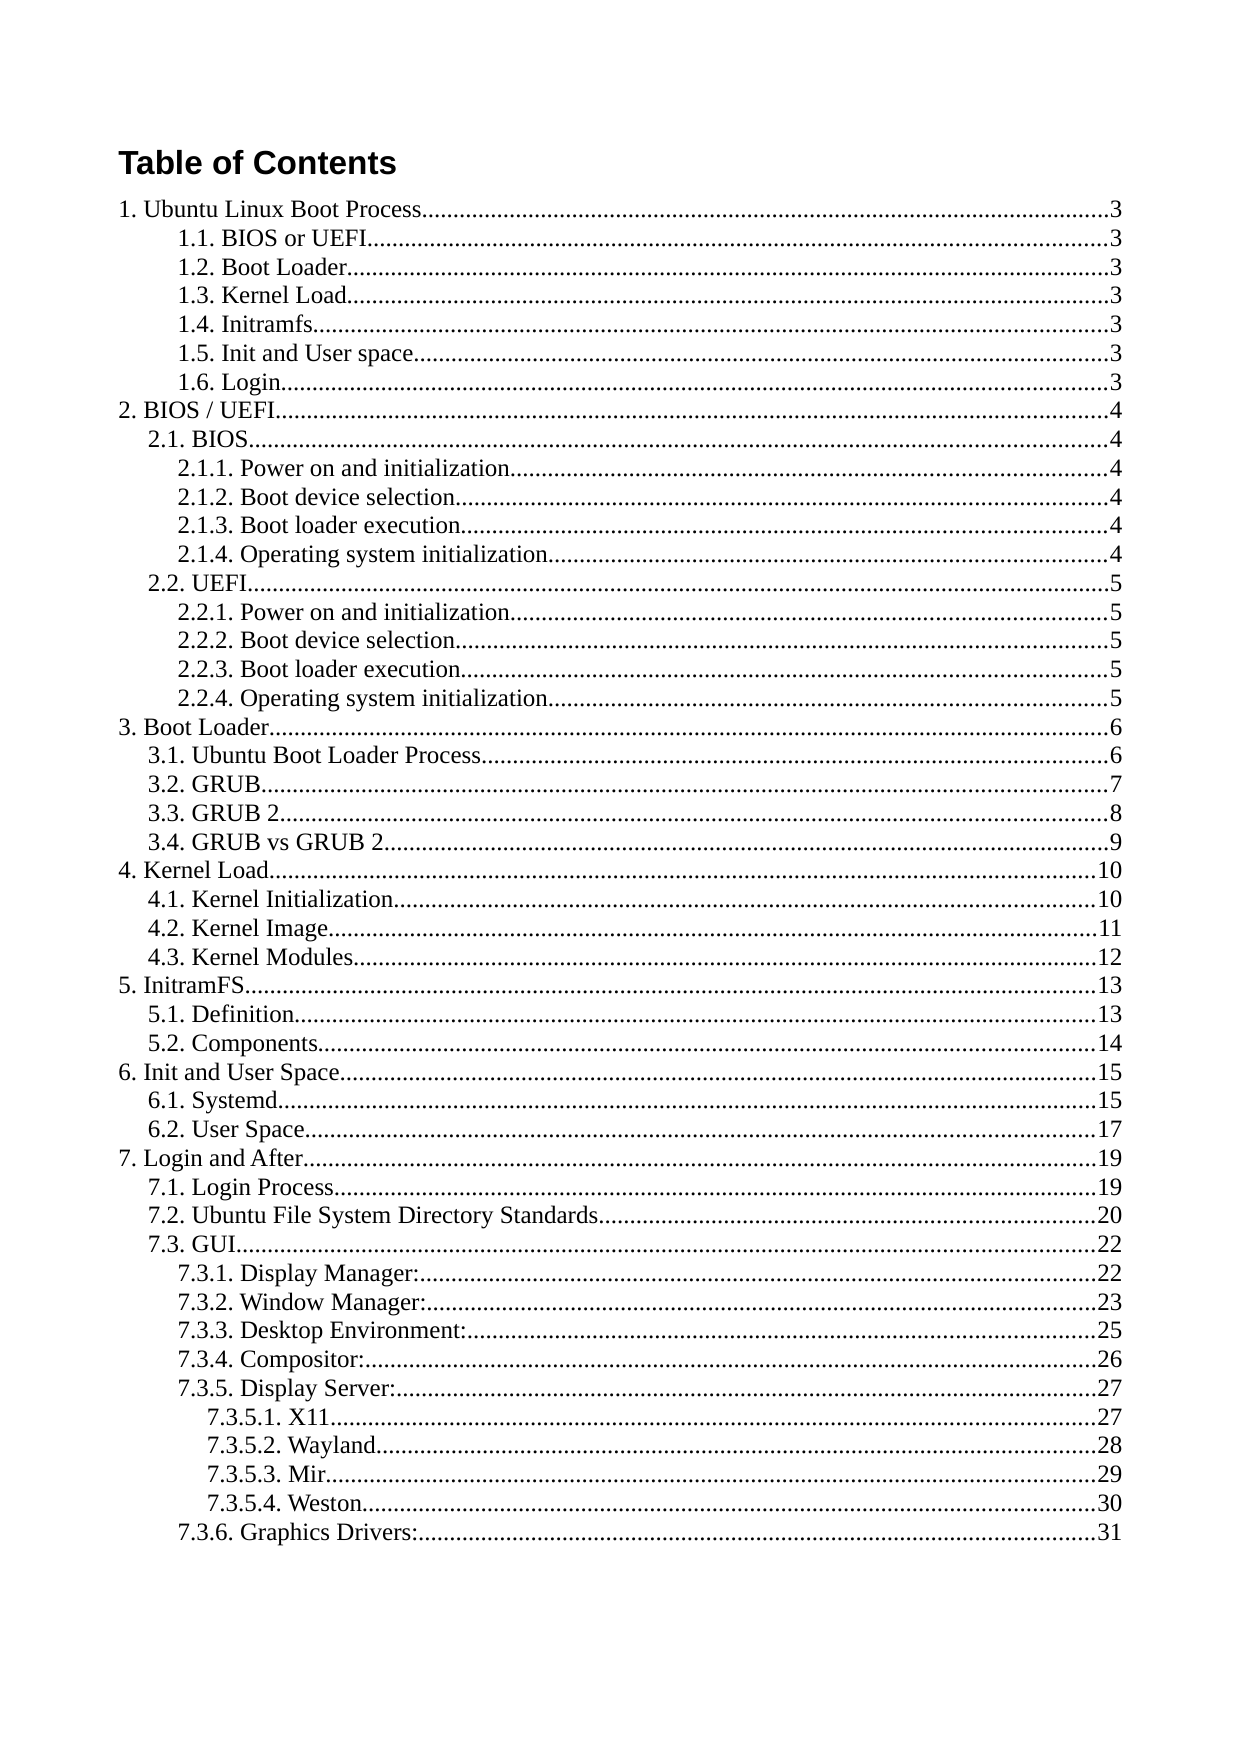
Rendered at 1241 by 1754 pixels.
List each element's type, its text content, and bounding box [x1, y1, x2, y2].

text 5.1. Definition 13 [148, 999, 1122, 1028]
text 2.2.1. Power on and initialization 5 [177, 597, 1122, 625]
text 7.3.5.1. X11 27 [207, 1402, 1122, 1430]
text 1.1. BIOS or UEFI 3 [177, 223, 1122, 252]
text 7.3.5. Display Server: 27 [177, 1373, 1122, 1402]
subtitle Table of Contents [118, 143, 1122, 182]
text 2. BIOS / UEFI 4 [118, 395, 1122, 424]
text 7.3.5.2. Wayland 28 [207, 1430, 1122, 1459]
text 7.3.4. Compositor: 26 [177, 1344, 1122, 1373]
text 6.2. User Space 17 [148, 1114, 1122, 1143]
text 2.1.2. Boot device selection 4 [177, 482, 1122, 510]
text 2.2.2. Boot device selection 5 [177, 625, 1122, 654]
text 2.2.3. Boot loader execution 5 [177, 654, 1122, 683]
text 7.3.2. Window Manager: 23 [177, 1287, 1122, 1315]
text 5.2. Components 14 [148, 1028, 1122, 1057]
text 4.1. Kernel Initialization 10 [148, 884, 1122, 913]
text 3.2. GRUB 7 [148, 769, 1122, 798]
text 7. Login and After 19 [118, 1143, 1122, 1172]
text 7.2. Ubuntu File System Directory Standards 20 [148, 1200, 1122, 1229]
text 3.4. GRUB vs GRUB 2 9 [148, 827, 1122, 855]
text 4.2. Kernel Image 11 [148, 913, 1122, 942]
text 2.1.4. Operating system initialization 4 [177, 539, 1122, 568]
text 2.2. UEFI 5 [148, 568, 1122, 597]
text 3.1. Ubuntu Boot Loader Process 6 [148, 740, 1122, 769]
text 1.6. Login 3 [177, 367, 1122, 395]
text 1.4. Initramfs 3 [177, 309, 1122, 338]
text 7.3. GUI 22 [148, 1229, 1122, 1258]
text 1.2. Boot Loader 3 [177, 252, 1122, 280]
text 1.5. Init and User space 3 [177, 338, 1122, 367]
text 4. Kernel Load 10 [118, 855, 1122, 884]
text 2.2.4. Operating system initialization 5 [177, 683, 1122, 712]
text 2.1. BIOS 4 [148, 424, 1122, 453]
text 3.3. GRUB 2 8 [148, 798, 1122, 827]
text 1.3. Kernel Load 3 [177, 280, 1122, 309]
text 1. Ubuntu Linux Boot Process 3 [118, 194, 1122, 223]
text 7.3.3. Desktop Environment: 25 [177, 1315, 1122, 1344]
text 7.3.6. Graphics Drivers: 31 [177, 1517, 1122, 1545]
text 2.1.3. Boot loader execution 4 [177, 510, 1122, 539]
text 3. Boot Loader 6 [118, 712, 1122, 740]
text 5. InitramFS 13 [118, 970, 1122, 999]
text 7.1. Login Process 19 [148, 1172, 1122, 1200]
text 4.3. Kernel Modules 12 [148, 942, 1122, 970]
text 7.3.1. Display Manager: 22 [177, 1258, 1122, 1287]
text 6.1. Systemd 15 [148, 1085, 1122, 1114]
text 6. Init and User Space 15 [118, 1057, 1122, 1085]
text 7.3.5.4. Weston 30 [207, 1488, 1122, 1517]
text 7.3.5.3. Mir 29 [207, 1459, 1122, 1488]
text 2.1.1. Power on and initialization 4 [177, 453, 1122, 482]
